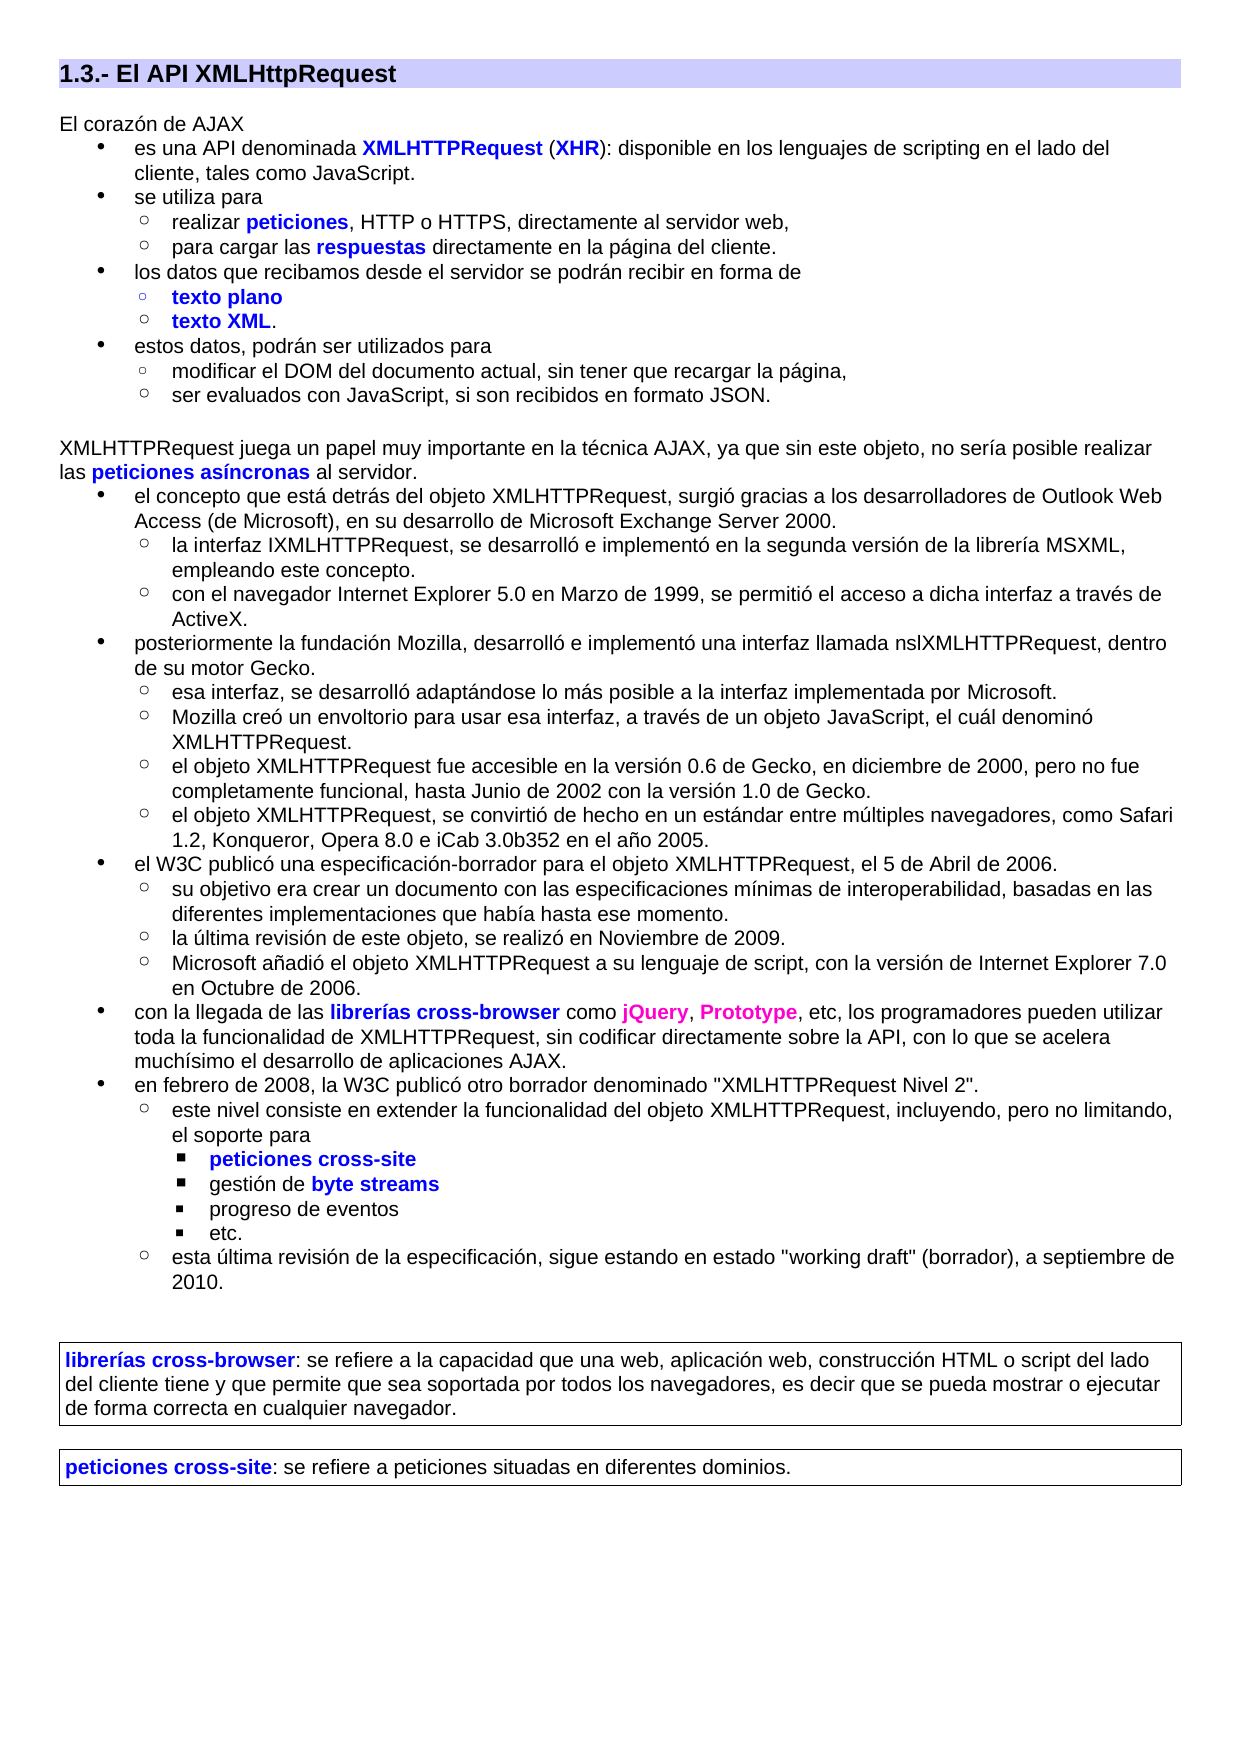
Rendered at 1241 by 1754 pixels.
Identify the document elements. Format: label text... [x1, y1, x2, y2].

list los datos que recibamos desde el servidor se podrán recibir en forma de [97, 260, 1181, 285]
list el objeto XMLHTTPRequest, se convirtió de hecho en un estándar entre múltiples navegadores, como Safari 1.2, Konqueror, Opera 8.0 e iCab 3.0b352 en el año 2005. [134, 803, 1181, 852]
list la interfaz IXMLHTTPRequest, se desarrolló e implementó en la segunda versión de la librería MSXML, empleando este concepto. [134, 533, 1181, 582]
list para cargar las respuestas directamente en la página del cliente. [134, 235, 1181, 260]
list con la llegada de las librerías cross-browser como jQuery, Prototype, etc, los programadores pueden utilizar toda la funcionalidad de XMLHTTPRequest, sin codificar directamente sobre la API, con lo que se acelera muchísimo el desarrollo de aplicaciones AJAX. [97, 1000, 1181, 1073]
list peticiones cross-site [172, 1147, 1181, 1172]
list gestión de byte streams [172, 1172, 1181, 1197]
list la última revisión de este objeto, se realizó en Noviembre de 2009. [134, 926, 1181, 951]
list se utiliza para [97, 185, 1181, 210]
list posteriormente la fundación Mozilla, desarrolló e implementó una interfaz llamada nslXMLHTTPRequest, dentro de su motor Gecko. [97, 631, 1181, 680]
list es una API denominada XMLHTTPRequest (XHR): disponible en los lenguajes de scripting en el lado del cliente, tales como JavaScript. [97, 136, 1181, 185]
list su objetivo era crear un documento con las especificaciones mínimas de interoperabilidad, basadas en las diferentes implementaciones que había hasta ese momento. [134, 877, 1181, 926]
list etc. [172, 1221, 1181, 1245]
list este nivel consiste en extender la funcionalidad del objeto XMLHTTPRequest, incluyendo, pero no limitando, el soporte para [134, 1098, 1181, 1147]
list texto XML. [134, 309, 1181, 334]
list esa interfaz, se desarrolló adaptándose lo más posible a la interfaz implementada por Microsoft. [134, 680, 1181, 705]
text XMLHTTPRequest juega un papel muy importante en la técnica AJAX, ya que sin este objeto, no sería posible realizar las peticiones asíncronas al servidor. [59, 436, 1181, 484]
subtitle 1.3.- El API XMLHttpRequest [59, 59, 1181, 88]
list el objeto XMLHTTPRequest fue accesible en la versión 0.6 de Gecko, en diciembre de 2000, pero no fue completamente funcional, hasta Junio de 2002 con la versión 1.0 de Gecko. [134, 754, 1181, 803]
list el concepto que está detrás del objeto XMLHTTPRequest, surgió gracias a los desarrolladores de Outlook Web Access (de Microsoft), en su desarrollo de Microsoft Exchange Server 2000. [97, 484, 1181, 533]
list Microsoft añadió el objeto XMLHTTPRequest a su lenguaje de script, con la versión de Internet Explorer 7.0 en Octubre de 2006. [134, 951, 1181, 1000]
list con el navegador Internet Explorer 5.0 en Marzo de 1999, se permitió el acceso a dicha interfaz a través de ActiveX. [134, 582, 1181, 631]
list estos datos, podrán ser utilizados para [97, 334, 1181, 359]
list ser evaluados con JavaScript, si son recibidos en formato JSON. [134, 383, 1181, 408]
list progreso de eventos [172, 1197, 1181, 1221]
list texto plano [134, 285, 1181, 309]
text El corazón de AJAX [59, 112, 1181, 136]
table_header peticiones cross-site: se refiere a peticiones situadas en diferentes dominios. [60, 1450, 1181, 1485]
list en febrero de 2008, la W3C publicó otro borrador denominado "XMLHTTPRequest Nivel 2". [97, 1073, 1181, 1098]
list esta última revisión de la especificación, sigue estando en estado "working draft" (borrador), a septiembre de 2010. [134, 1245, 1181, 1294]
list Mozilla creó un envoltorio para usar esa interfaz, a través de un objeto JavaScript, el cuál denominó XMLHTTPRequest. [134, 705, 1181, 754]
table_header librerías cross-browser: se refiere a la capacidad que una web, aplicación web, construcción HTML o script del lado del cliente tiene y que permite que sea soportada por todos los navegadores, es decir que se pueda mostrar o ejecutar de forma correcta en cualquier navegador. [60, 1343, 1181, 1425]
list modificar el DOM del documento actual, sin tener que recargar la página, [134, 359, 1181, 383]
list el W3C publicó una especificación-borrador para el objeto XMLHTTPRequest, el 5 de Abril de 2006. [97, 852, 1181, 877]
list realizar peticiones, HTTP o HTTPS, directamente al servidor web, [134, 210, 1181, 235]
